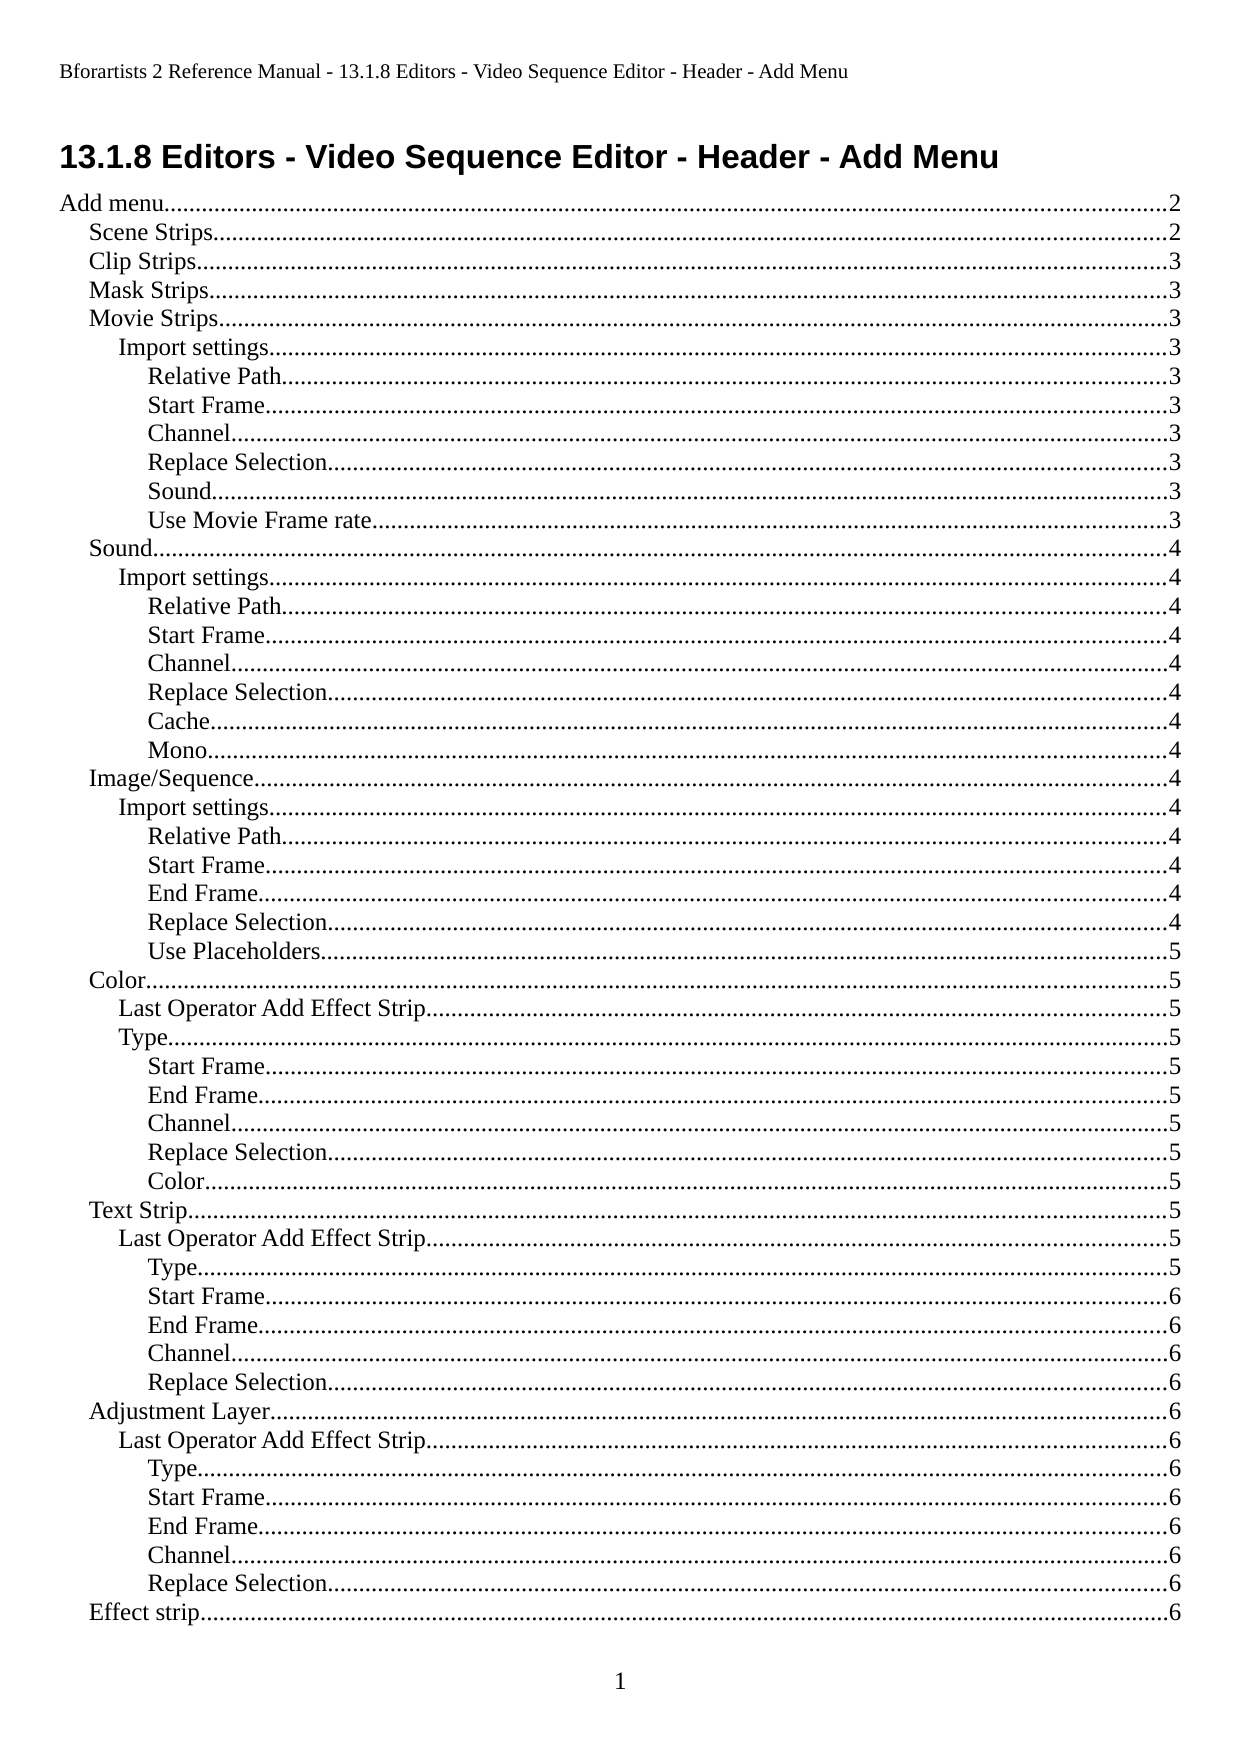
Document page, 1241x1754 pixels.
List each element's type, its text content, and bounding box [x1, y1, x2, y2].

text Text Strip 5 [88, 1195, 1181, 1223]
text End Frame 4 [147, 878, 1181, 907]
text Cache 4 [147, 706, 1181, 735]
text Mono 4 [147, 735, 1181, 763]
text Last Operator Add Effect Strip 5 [118, 993, 1181, 1022]
text Start Frame 3 [147, 390, 1181, 418]
text Mask Strips 3 [88, 275, 1181, 303]
text End Frame 6 [147, 1310, 1181, 1338]
text Type 5 [118, 1022, 1181, 1051]
text Start Frame 5 [147, 1051, 1181, 1080]
text Add menu 2 [59, 188, 1181, 217]
text Type 5 [147, 1252, 1181, 1281]
text Start Frame 6 [147, 1482, 1181, 1511]
text Import settings 4 [118, 562, 1181, 591]
text Color 5 [147, 1166, 1181, 1195]
text Start Frame 4 [147, 620, 1181, 648]
text Replace Selection 5 [147, 1137, 1181, 1166]
text Replace Selection 3 [147, 447, 1181, 476]
text End Frame 5 [147, 1080, 1181, 1108]
text End Frame 6 [147, 1511, 1181, 1540]
text Replace Selection 4 [147, 907, 1181, 936]
text Channel 6 [147, 1338, 1181, 1367]
text Relative Path 4 [147, 821, 1181, 850]
text Last Operator Add Effect Strip 6 [118, 1425, 1181, 1453]
text Channel 5 [147, 1108, 1181, 1137]
text Relative Path 4 [147, 591, 1181, 620]
text Import settings 3 [118, 332, 1181, 361]
text Replace Selection 6 [147, 1568, 1181, 1597]
text Sound 3 [147, 476, 1181, 505]
subtitle 13.1.8 Editors - Video Sequence Editor - Header - Add Menu [59, 138, 1181, 176]
text Last Operator Add Effect Strip 5 [118, 1223, 1181, 1252]
text Channel 3 [147, 418, 1181, 447]
text Type 6 [147, 1453, 1181, 1482]
text Use Placeholders 5 [147, 936, 1181, 965]
text Sound 4 [88, 533, 1181, 562]
text Replace Selection 4 [147, 677, 1181, 706]
text Movie Strips 3 [88, 303, 1181, 332]
text Import settings 4 [118, 792, 1181, 821]
text Effect strip 6 [88, 1597, 1181, 1626]
text Image/Sequence 4 [88, 763, 1181, 792]
text Replace Selection 6 [147, 1367, 1181, 1396]
text Channel 4 [147, 648, 1181, 677]
text Color 5 [88, 965, 1181, 993]
text Relative Path 3 [147, 361, 1181, 390]
text Use Movie Frame rate 3 [147, 505, 1181, 533]
text Channel 6 [147, 1540, 1181, 1568]
text Adjustment Layer 6 [88, 1396, 1181, 1425]
text Scene Strips 2 [88, 217, 1181, 246]
text Clip Strips 3 [88, 246, 1181, 275]
text Start Frame 6 [147, 1281, 1181, 1310]
text Start Frame 4 [147, 850, 1181, 878]
